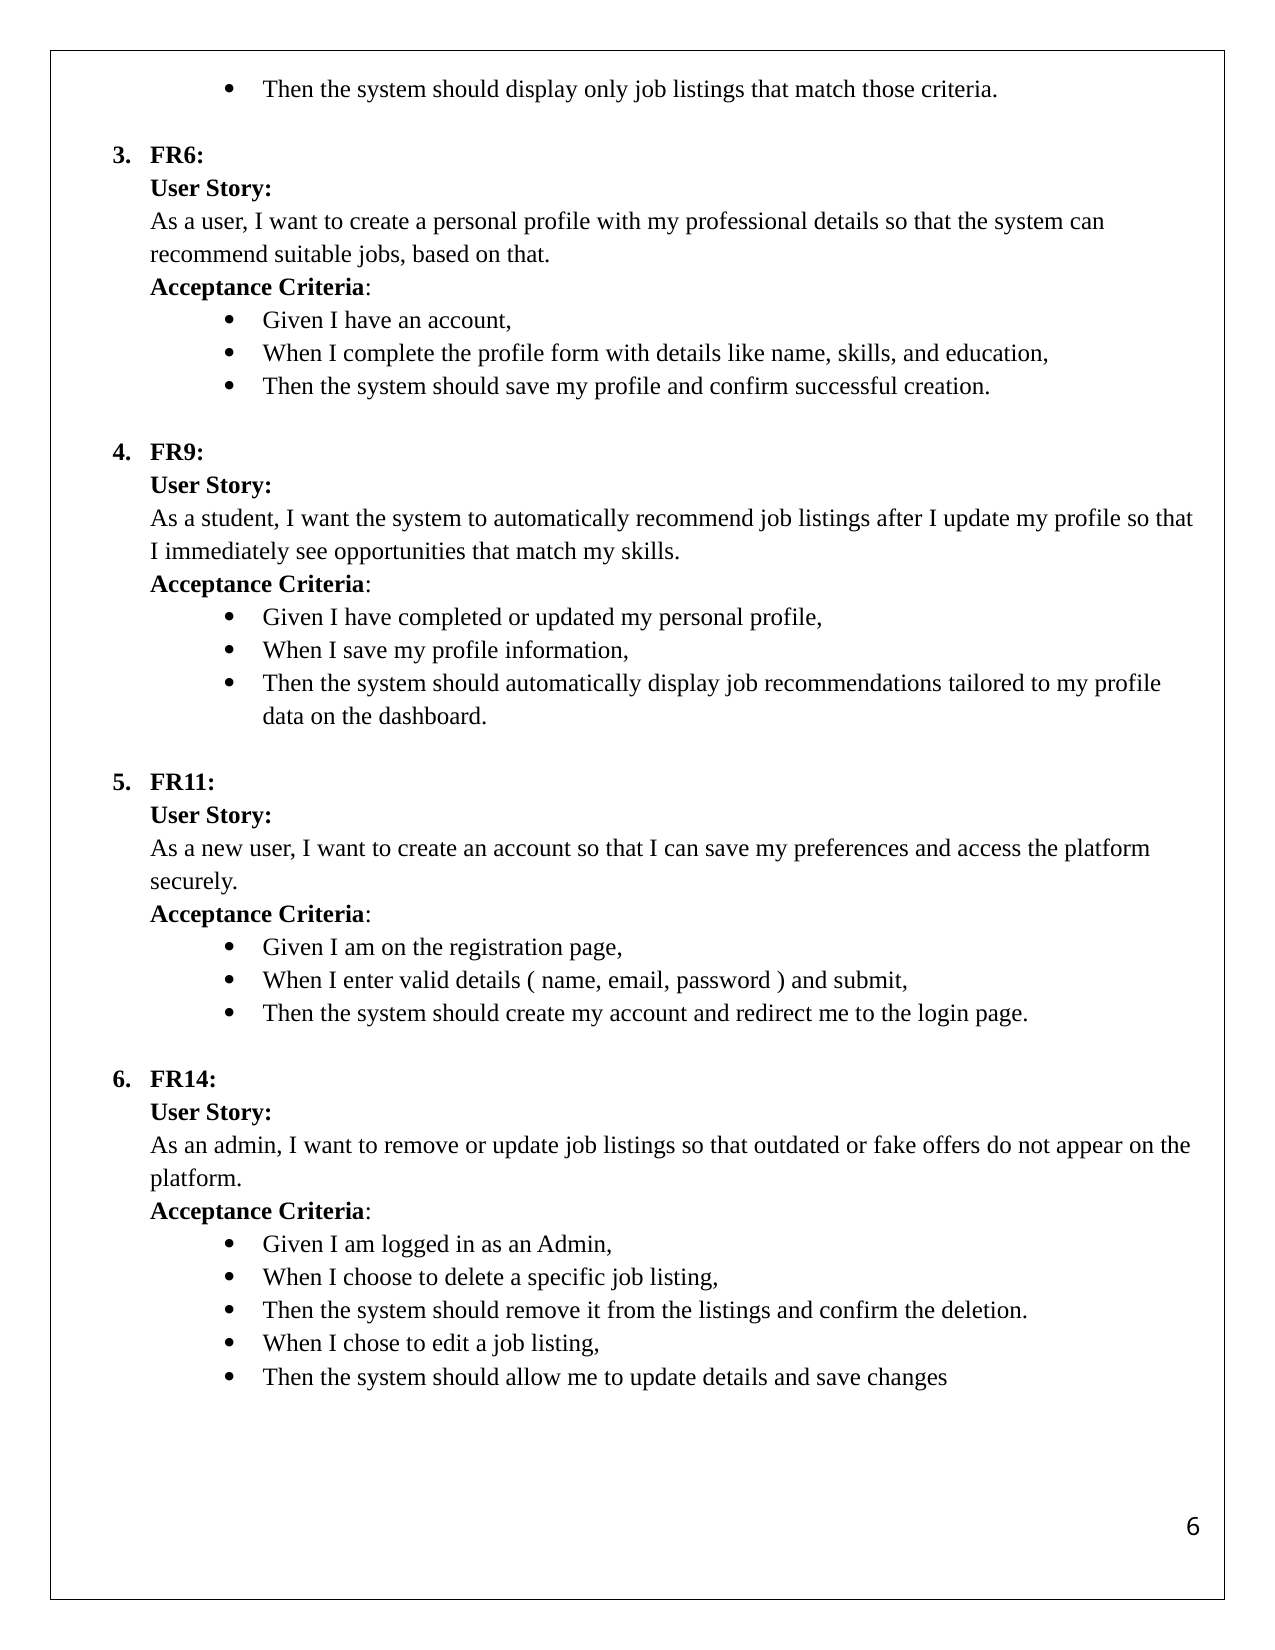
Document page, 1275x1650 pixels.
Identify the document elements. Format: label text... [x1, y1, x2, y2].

list Given I am logged in as an Admin, [225, 1229, 1200, 1258]
list Acceptance Criteria: [150, 899, 1200, 928]
list Then the system should remove it from the listings and confirm the deletion. [225, 1296, 1200, 1324]
list Acceptance Criteria: [150, 272, 1200, 301]
list When I save my profile information, [225, 635, 1200, 664]
list As a student, I want the system to automatically recommend job listings after I update my profile so that I immediately see opportunities that match my skills. [150, 503, 1200, 565]
list Then the system should save my profile and confirm successful creation. [225, 371, 1200, 400]
list FR6: [112, 140, 1200, 168]
list Acceptance Criteria: [150, 1196, 1200, 1225]
list FR9: [112, 437, 1200, 466]
list User Story: [150, 173, 1200, 202]
list Then the system should display only job listings that match those criteria. [225, 74, 1200, 102]
list When I enter valid details ( name, email, password ) and submit, [225, 965, 1200, 994]
list Given I have completed or updated my personal profile, [225, 602, 1200, 631]
list FR11: [112, 767, 1200, 796]
list As a new user, I want to create an account so that I can save my preferences and access the platform securely. [150, 833, 1200, 895]
list User Story: [150, 1097, 1200, 1126]
list When I choose to delete a specific job listing, [225, 1262, 1200, 1291]
list As an admin, I want to remove or update job listings so that outdated or fake offers do not appear on the platform. [150, 1130, 1200, 1192]
list Given I have an account, [225, 305, 1200, 334]
list Then the system should create my account and redirect me to the login page. [225, 998, 1200, 1027]
list Then the system should allow me to update details and save changes [225, 1362, 1200, 1390]
list User Story: [150, 470, 1200, 499]
list Acceptance Criteria: [150, 569, 1200, 598]
list When I chose to edit a job listing, [225, 1328, 1200, 1357]
list Given I am on the registration page, [225, 932, 1200, 961]
list Then the system should automatically display job recommendations tailored to my profile data on the dashboard. [225, 668, 1200, 730]
list FR14: [112, 1064, 1200, 1093]
list User Story: [150, 800, 1200, 829]
list As a user, I want to create a personal profile with my professional details so that the system can recommend suitable jobs, based on that. [150, 206, 1200, 268]
list When I complete the profile form with details like name, skills, and education, [225, 338, 1200, 367]
